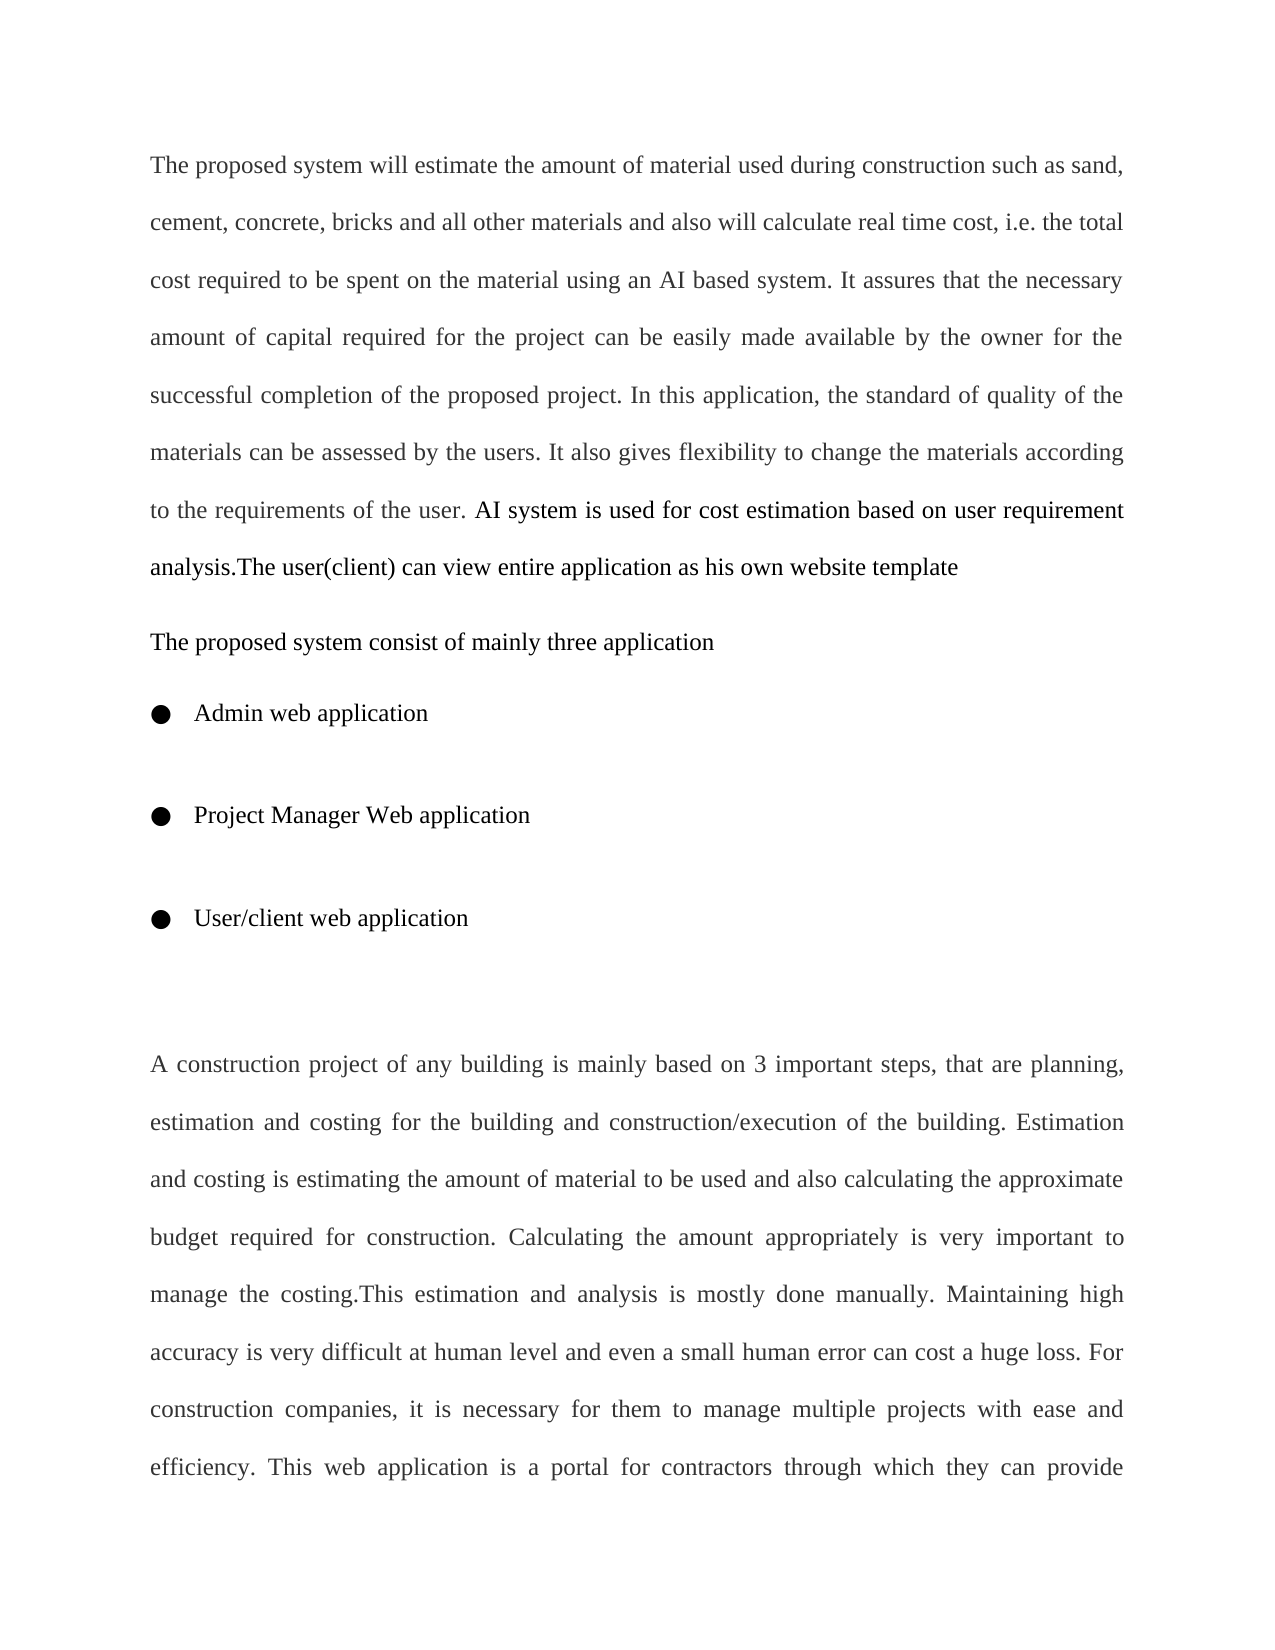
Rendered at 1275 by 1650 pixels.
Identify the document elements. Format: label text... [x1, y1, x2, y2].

list Project Manager Web application [150, 787, 1125, 838]
text The proposed system consist of mainly three application [150, 627, 1125, 655]
text A construction project of any building is mainly based on 3 important steps, that are planning, estimation and costing for the building and construction/execution of the building. Estimation and costing is estimating the amount of material to be used and also calculating the approximate budget required for construction. Calculating the amount appropriately is very important to manage the costing.This estimation and analysis is mostly done manually. Maintaining high accuracy is very difficult at human level and even a small human error can cost a huge loss. For construction companies, it is necessary for them to manage multiple projects with ease and efficiency. This web application is a portal for contractors through which they can provide [150, 1049, 1125, 1480]
list User/client web application [150, 889, 1125, 940]
list Admin web application [150, 684, 1125, 735]
text The proposed system will estimate the amount of material used during construction such as sand, cement, concrete, bricks and all other materials and also will calculate real time cost, i.e. the total cost required to be spent on the material using an AI based system. It assures that the necessary amount of capital required for the project can be easily made available by the owner for the successful completion of the proposed project. In this application, the standard of quality of the materials can be assessed by the users. It also gives flexibility to change the materials according to the requirements of the user. AI system is used for cost estimation based on user requirement analysis.The user(client) can view entire application as his own website template [150, 150, 1125, 581]
